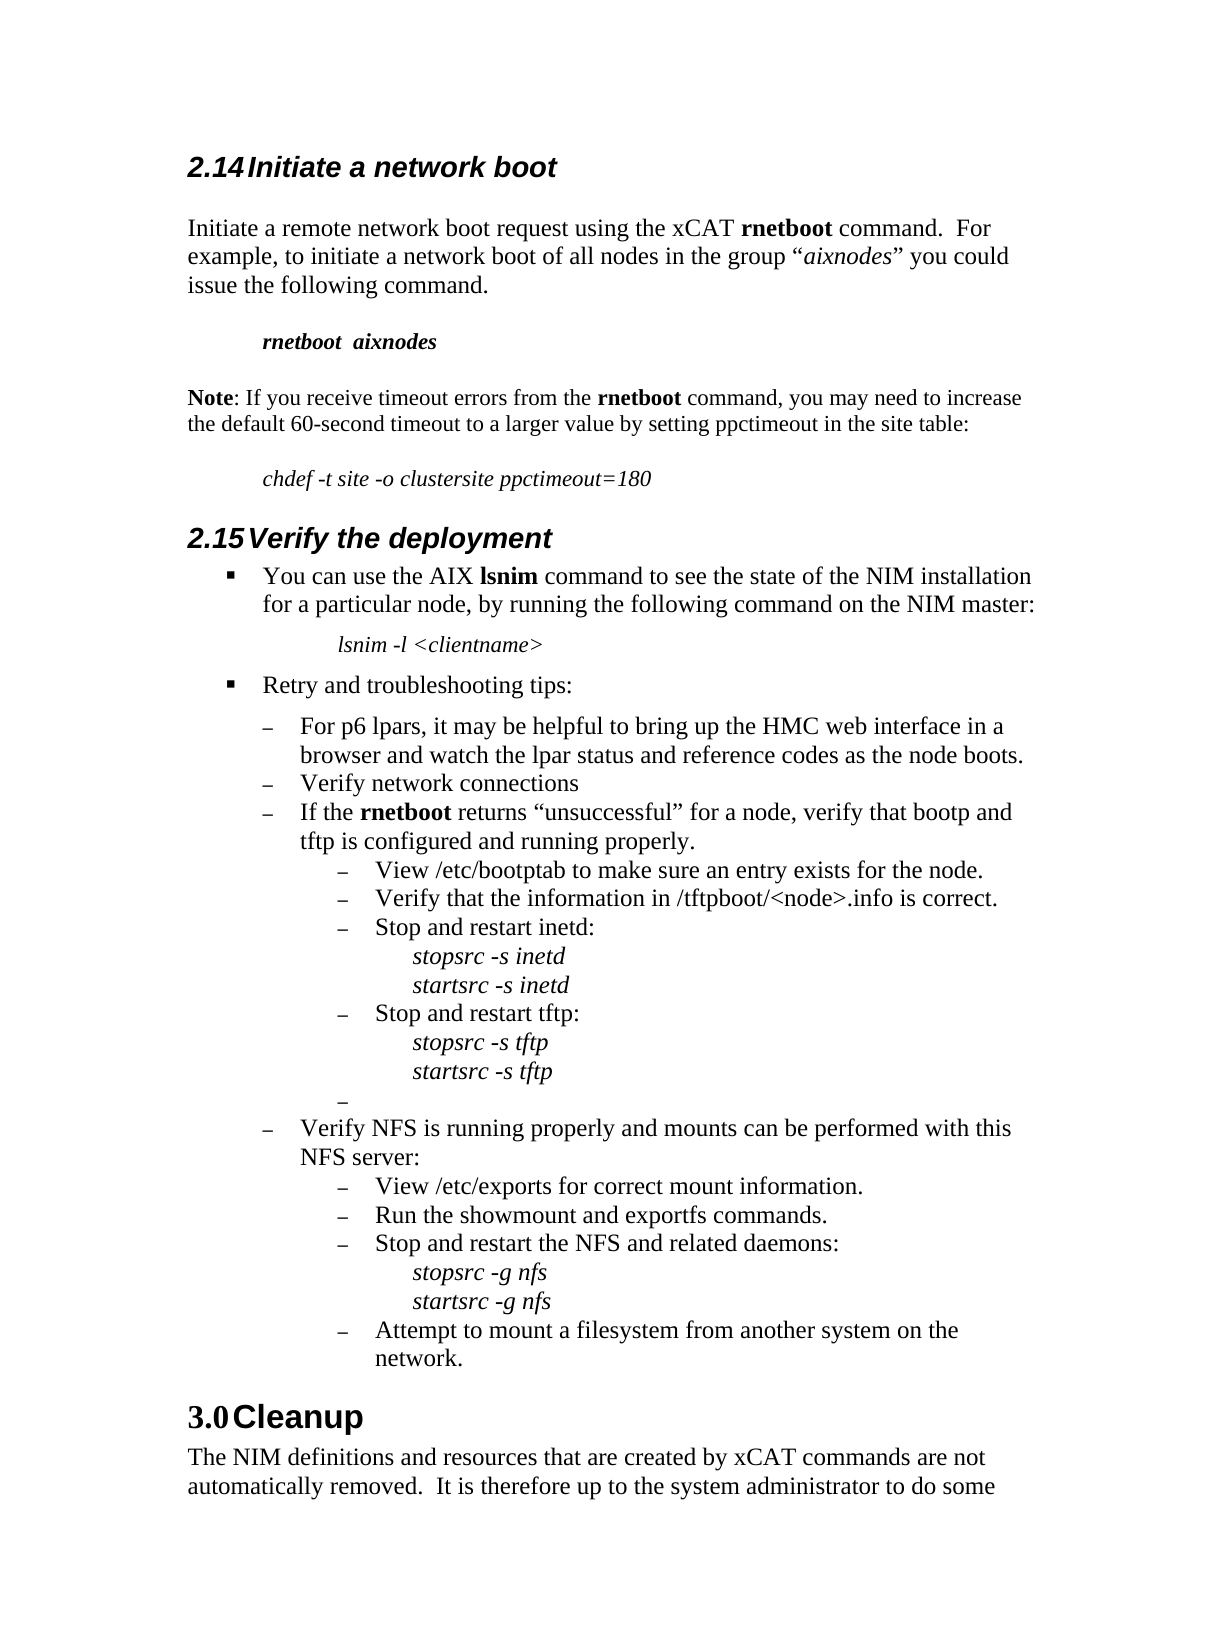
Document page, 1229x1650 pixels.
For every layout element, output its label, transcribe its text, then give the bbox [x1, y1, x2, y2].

list Verify NFS is running properly and mounts can be performed with this NFS server: [262, 1113, 1041, 1171]
list Run the showmount and exportfs commands. [337, 1200, 1041, 1228]
list stopsrc -s inetd [412, 941, 1041, 970]
subtitle Verify the deployment [187, 521, 1041, 554]
list stopsrc -s tftp [412, 1027, 1041, 1056]
list lsnim -l <clientname> [300, 631, 1041, 657]
list Attempt to mount a filesystem from another system on the network. [337, 1315, 1041, 1372]
list startsrc -g nfs [412, 1286, 1041, 1315]
list startsrc -s tftp [412, 1056, 1041, 1085]
text Initiate a remote network boot request using the xCAT rnetboot command. For example, to initiate a network boot of all nodes in the group “aixnodes” you could issue the following command. [187, 213, 1041, 299]
list Stop and restart tftp: [337, 998, 1041, 1027]
list Verify network connections [262, 768, 1041, 797]
list Retry and troubleshooting tips: [225, 670, 1041, 698]
subtitle Cleanup [187, 1397, 1041, 1436]
list View /etc/exports for correct mount information. [337, 1171, 1041, 1200]
list startsrc -s inetd [412, 970, 1041, 998]
list Stop and restart the NFS and related daemons: [337, 1228, 1041, 1257]
text rnetboot aixnodes [262, 328, 1041, 354]
list If the rnetboot returns “unsuccessful” for a node, verify that bootp and tftp is configured and running properly. [262, 797, 1041, 855]
list Verify that the information in /tftpboot/<node>.info is correct. [337, 883, 1041, 912]
text Note: If you receive timeout errors from the rnetboot command, you may need to increase the default 60-second timeout to a larger value by setting ppctimeout in the site table: [187, 384, 1041, 436]
list View /etc/bootptab to make sure an entry exists for the node. [337, 855, 1041, 883]
text The NIM definitions and resources that are created by xCAT commands are not automatically removed. It is therefore up to the system administrator to do some [187, 1442, 1041, 1499]
list For p6 lpars, it may be helpful to bring up the HMC web interface in a browser and watch the lpar status and reference codes as the node boots. [262, 711, 1041, 768]
list Stop and restart inetd: [337, 912, 1041, 941]
list stopsrc -g nfs [412, 1257, 1041, 1286]
text chdef -t site -o clustersite ppctimeout=180 [262, 466, 1041, 492]
subtitle Initiate a network boot [187, 150, 1041, 183]
list You can use the AIX lsnim command to see the state of the NIM installation for a particular node, by running the following command on the NIM master: [225, 561, 1041, 618]
